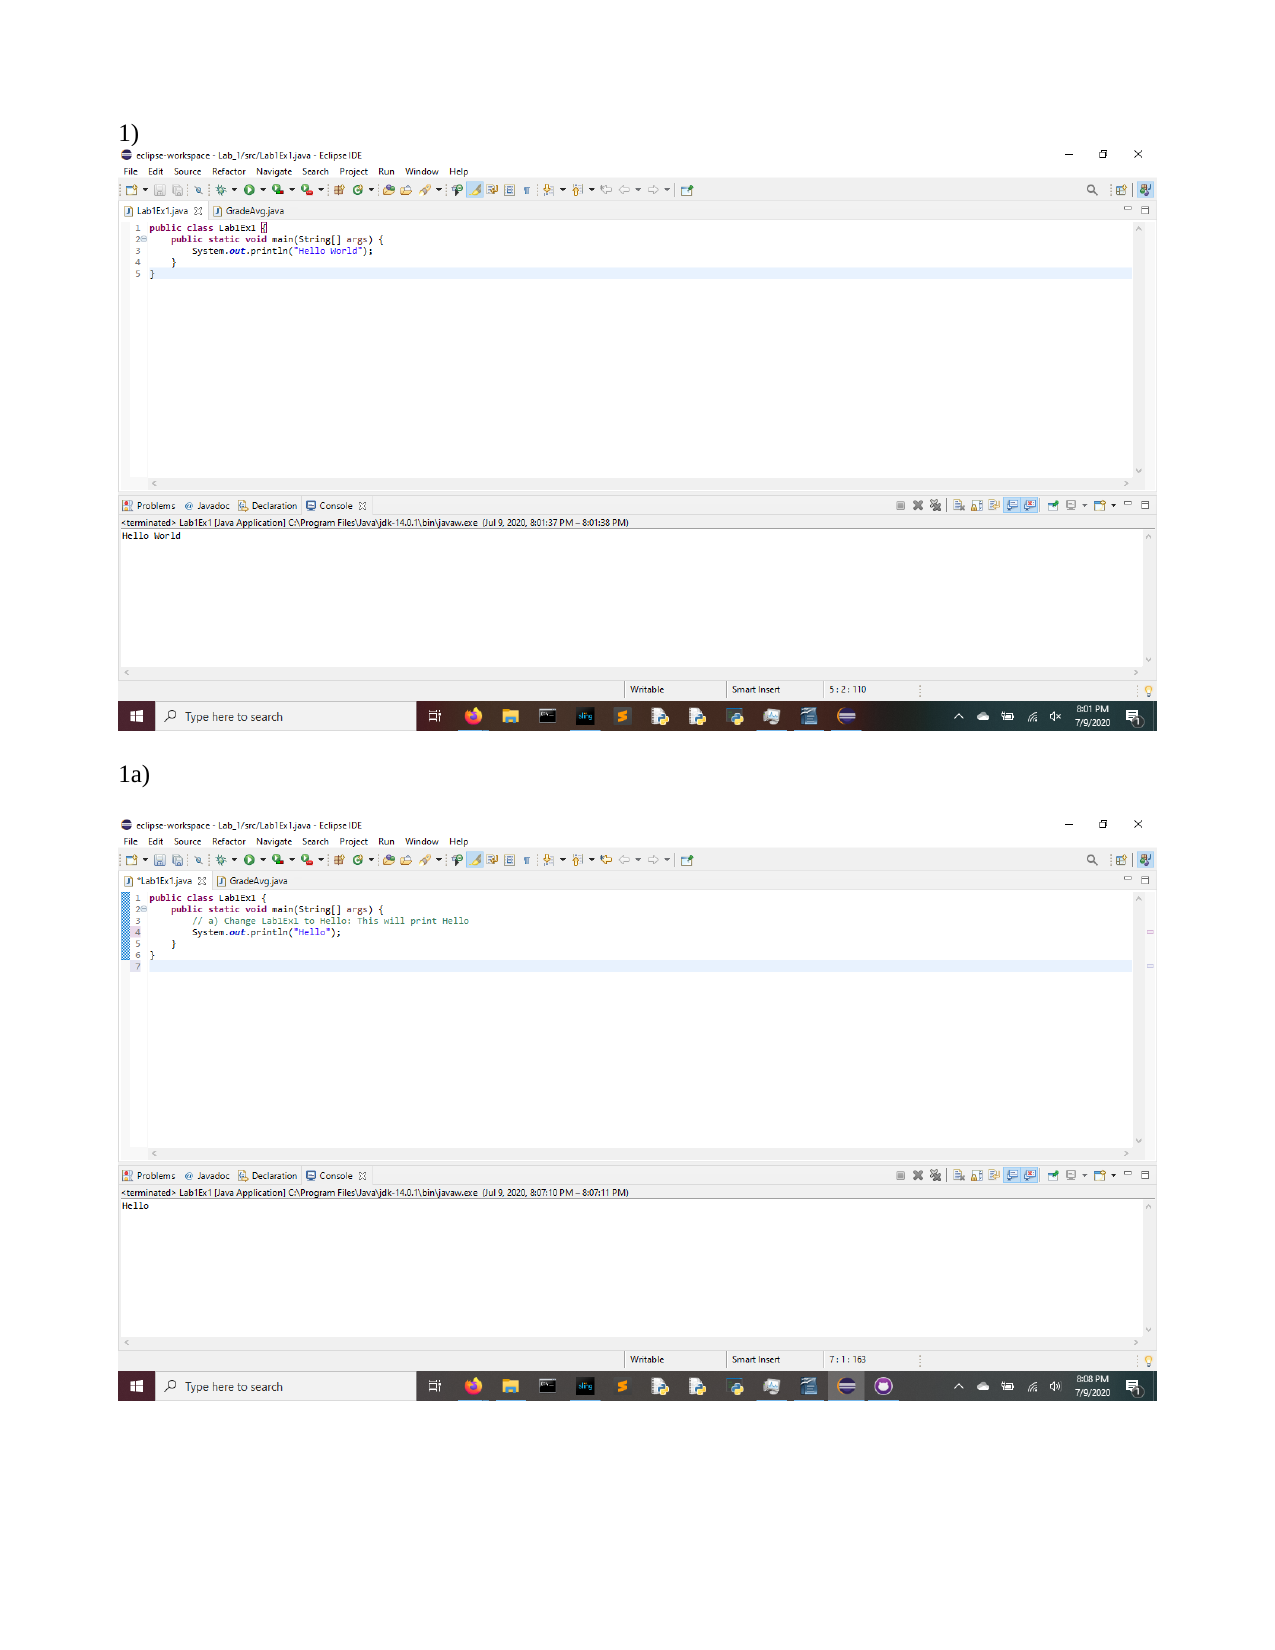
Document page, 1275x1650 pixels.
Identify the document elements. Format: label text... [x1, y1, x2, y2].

text 1a) [118, 759, 1157, 788]
picture [118, 146, 1157, 731]
text 1) [118, 118, 1157, 146]
picture [118, 817, 1157, 1401]
